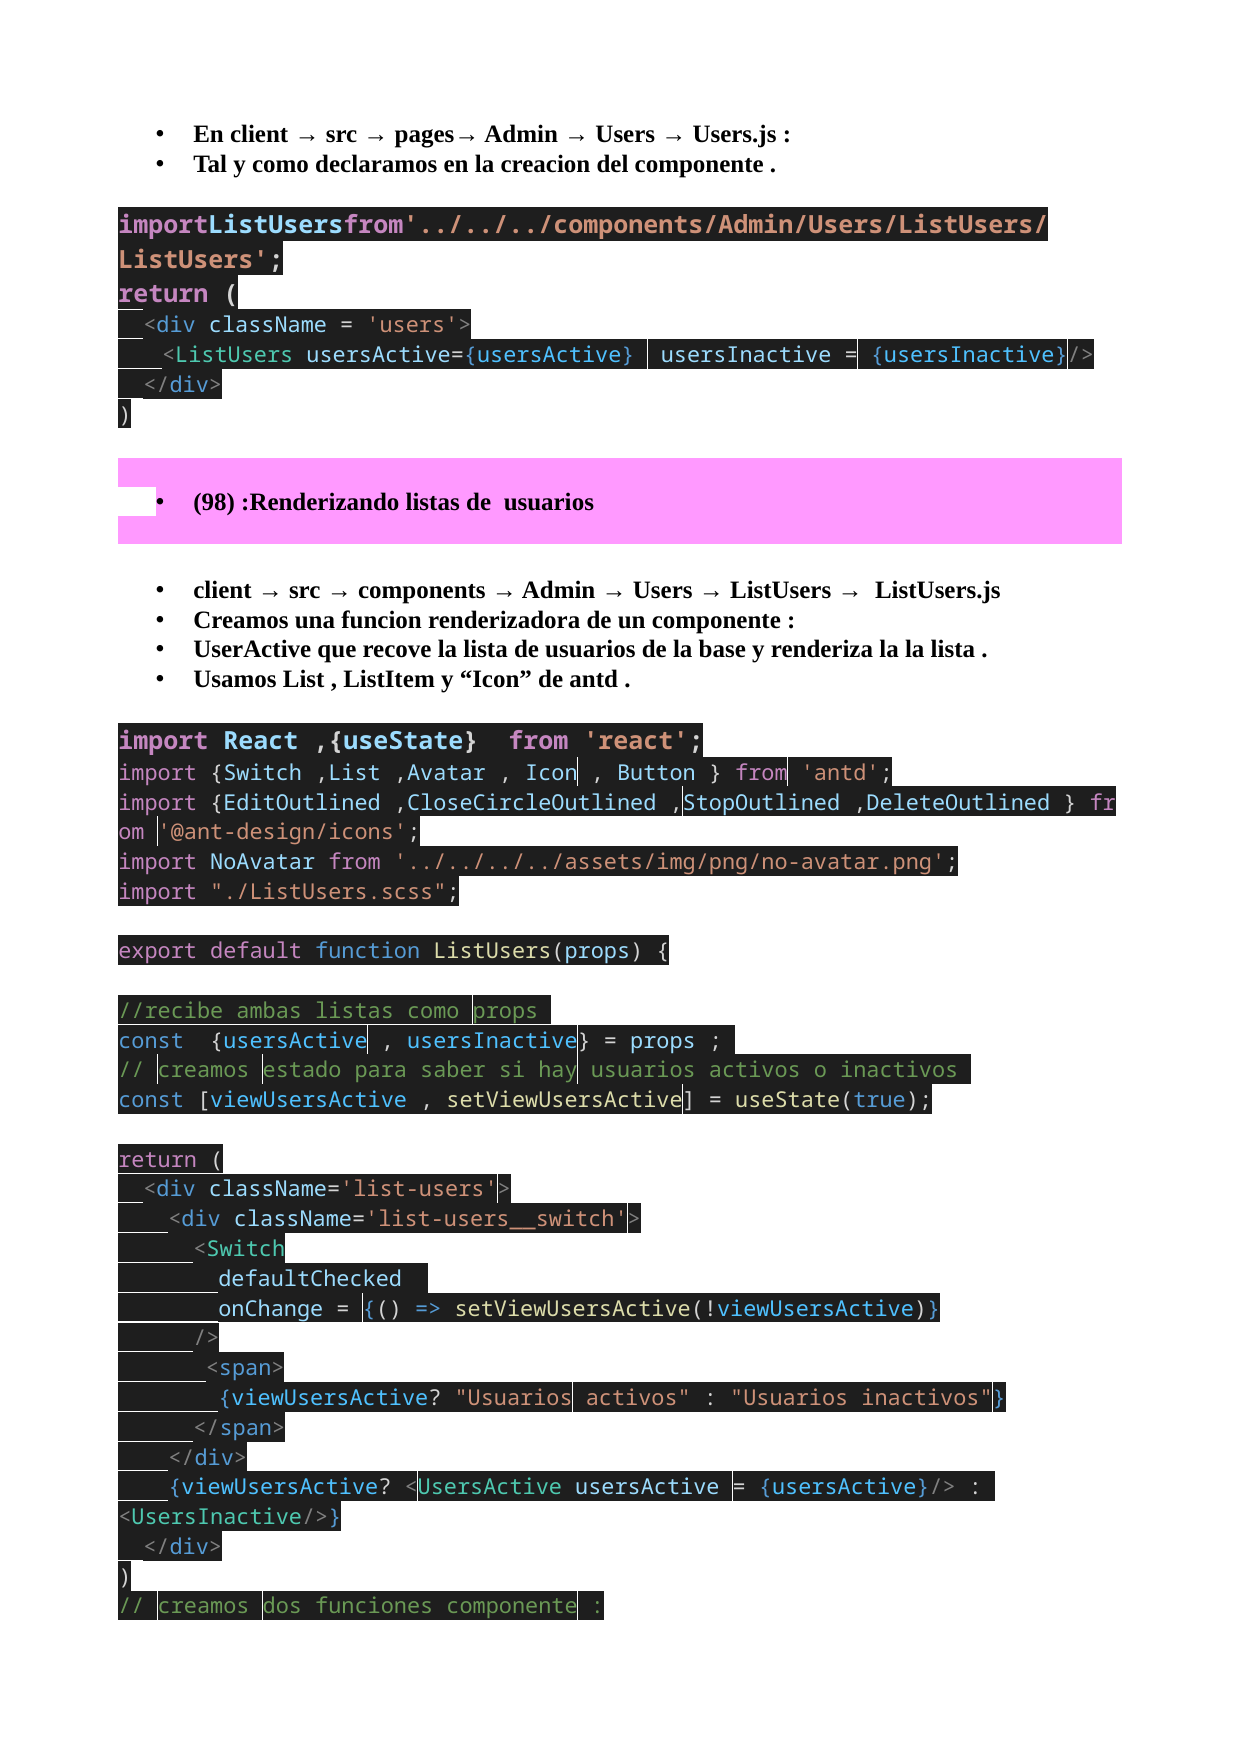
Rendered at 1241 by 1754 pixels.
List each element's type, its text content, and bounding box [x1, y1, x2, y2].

text import {Switch ,List ,Avatar , Icon , Button } from 'antd'; [118, 757, 1122, 786]
text {viewUsersActive? <UsersActive usersActive = {usersActive}/> : <UsersInactive/>} [118, 1471, 1122, 1531]
text /> [118, 1322, 1122, 1352]
text ) [118, 399, 1122, 428]
list En client → src → pages→ Admin → Users → Users.js : [156, 118, 1122, 148]
text ) [118, 1561, 1122, 1591]
text return ( [118, 275, 1122, 309]
text <div className='list-users__switch'> [118, 1203, 1122, 1233]
text const {usersActive , usersInactive} = props ; [118, 1024, 1122, 1054]
text </div> [118, 1442, 1122, 1471]
text import NoAvatar from '../../../../assets/img/png/no-avatar.png'; [118, 846, 1122, 876]
text <div className='list-users'> [118, 1173, 1122, 1203]
text <ListUsers usersActive={usersActive} usersInactive = {usersInactive}/> [118, 339, 1122, 369]
text export default function ListUsers(props) { [118, 935, 1122, 965]
text import "./ListUsers.scss"; [118, 876, 1122, 906]
text <span> [118, 1352, 1122, 1382]
text {viewUsersActive? "Usuarios activos" : "Usuarios inactivos"} [118, 1382, 1122, 1412]
text //recibe ambas listas como props [118, 995, 1122, 1024]
text defaultChecked [118, 1263, 1122, 1293]
text onChange = {() => setViewUsersActive(!viewUsersActive)} [118, 1293, 1122, 1322]
text <div className = 'users'> [118, 309, 1122, 339]
text // creamos estado para saber si hay usuarios activos o inactivos [118, 1054, 1122, 1084]
list client → src → components → Admin → Users → ListUsers → ListUsers.js [156, 574, 1122, 604]
text return ( [118, 1144, 1122, 1173]
text const [viewUsersActive , setViewUsersActive] = useState(true); [118, 1084, 1122, 1114]
text // creamos dos funciones componente : [118, 1591, 1122, 1620]
list (98) :Renderizando listas de usuarios [156, 487, 1122, 516]
list Creamos una funcion renderizadora de un componente : [156, 604, 1122, 633]
text import {EditOutlined ,CloseCircleOutlined ,StopOutlined ,DeleteOutlined } from '@ant-design/icons'; [118, 786, 1122, 846]
text importListUsersfrom'../../../components/Admin/Users/ListUsers/ListUsers'; [118, 207, 1122, 275]
list Tal y como declaramos en la creacion del componente . [156, 148, 1122, 177]
text import React ,{useState} from 'react'; [118, 723, 1122, 757]
text <Switch [118, 1233, 1122, 1263]
list Usamos List , ListItem y “Icon” de antd . [156, 663, 1122, 693]
text </div> [118, 369, 1122, 399]
list UserActive que recove la lista de usuarios de la base y renderiza la la lista . [156, 633, 1122, 663]
text </span> [118, 1412, 1122, 1442]
text </div> [118, 1531, 1122, 1561]
